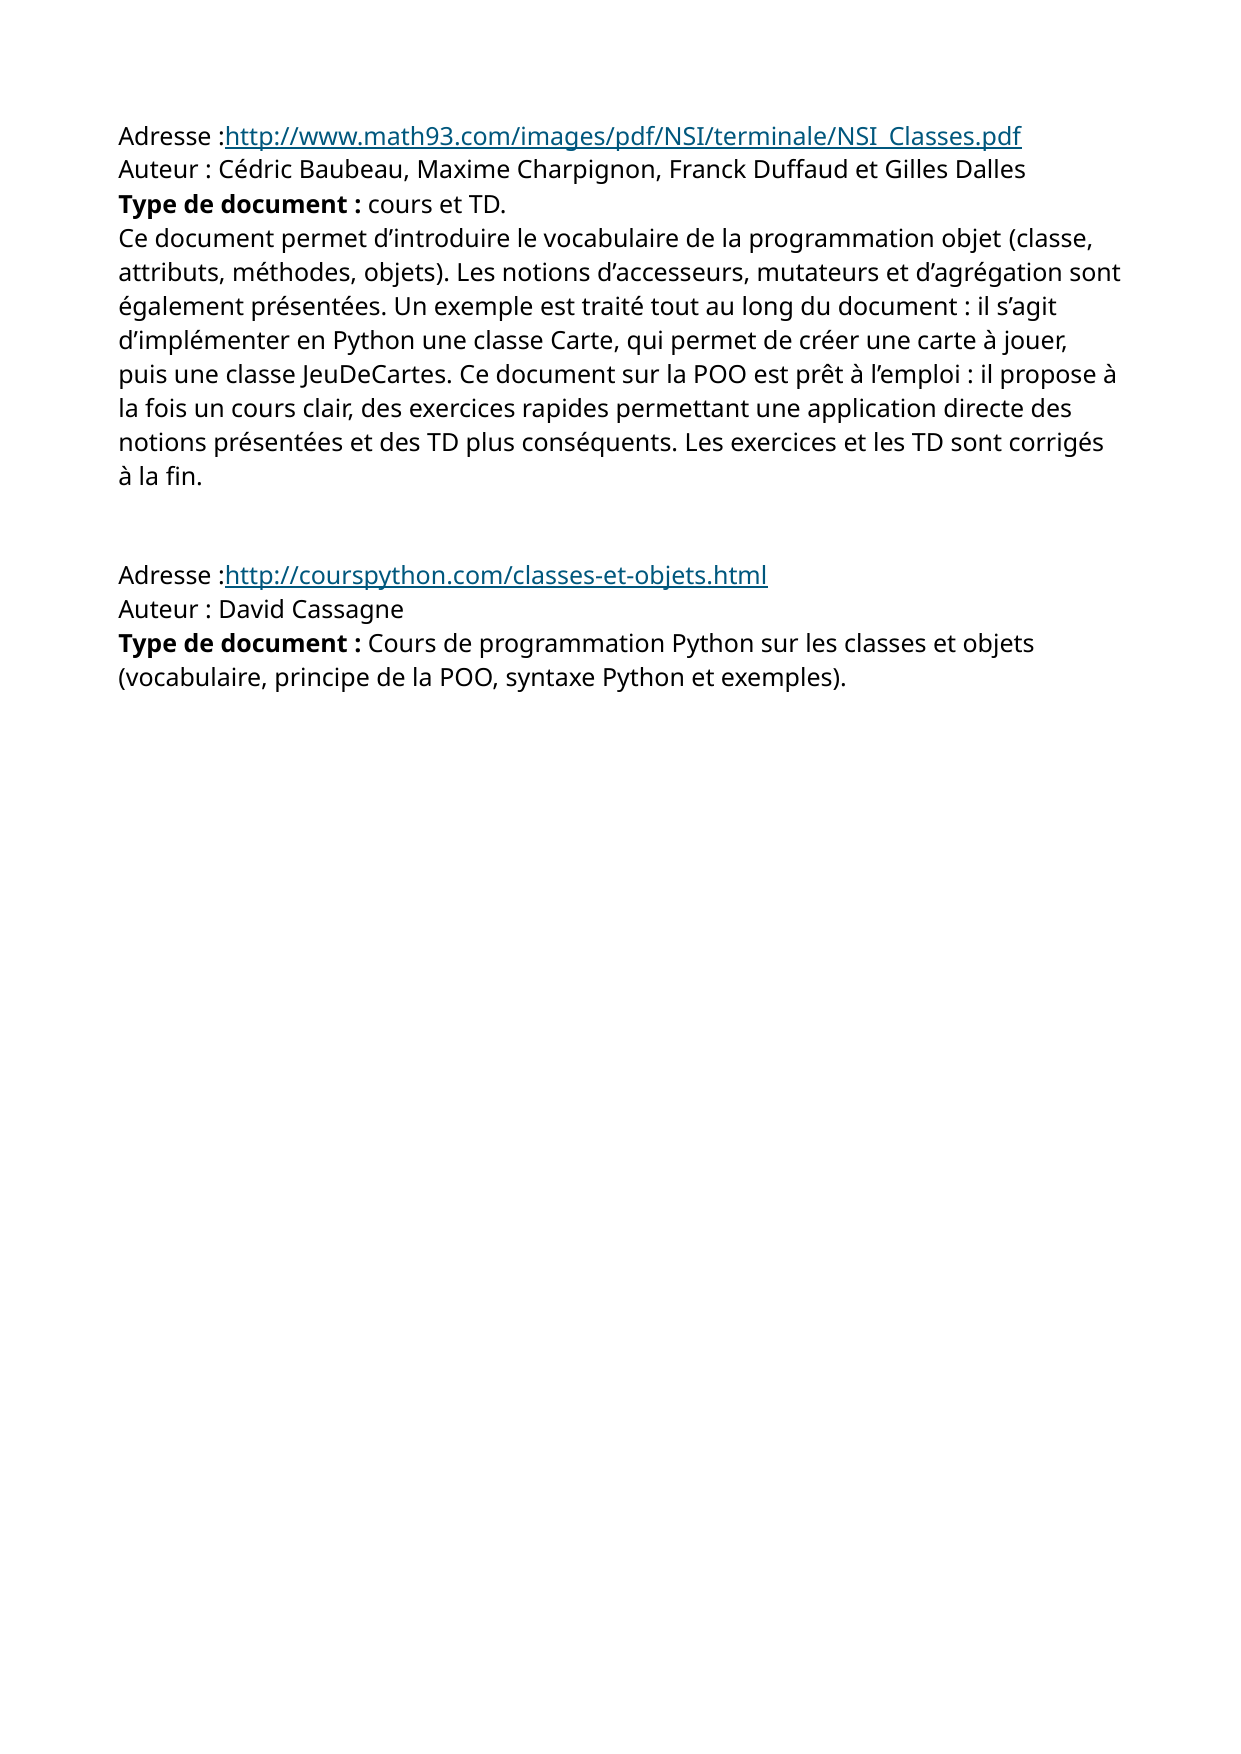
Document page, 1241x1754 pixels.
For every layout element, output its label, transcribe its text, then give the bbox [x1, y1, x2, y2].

text Adresse :http://courspython.com/classes-et-objets.html [118, 557, 1122, 592]
text Adresse :http://www.math93.com/images/pdf/NSI/terminale/NSI_Classes.pdf [118, 118, 1122, 152]
text Auteur : Cédric Baubeau, Maxime Charpignon, Franck Duffaud et Gilles Dalles Type de document : cours et TD. Ce document permet d’introduire le vocabulaire de la programmation objet (classe, attributs, méthodes, objets). Les notions d’accesseurs, mutateurs et d’agrégation sont également présentées. Un exemple est traité tout au long du document : il s’agit d’implémenter en Python une classe Carte, qui permet de créer une carte à jouer, puis une classe JeuDeCartes. Ce document sur la POO est prêt à l’emploi : il propose à la fois un cours clair, des exercices rapides permettant une application directe des notions présentées et des TD plus conséquents. Les exercices et les TD sont corrigés à la fin. [118, 152, 1122, 493]
text Auteur : David Cassagne Type de document : Cours de programmation Python sur les classes et objets (vocabulaire, principe de la POO, syntaxe Python et exemples). [118, 592, 1122, 694]
